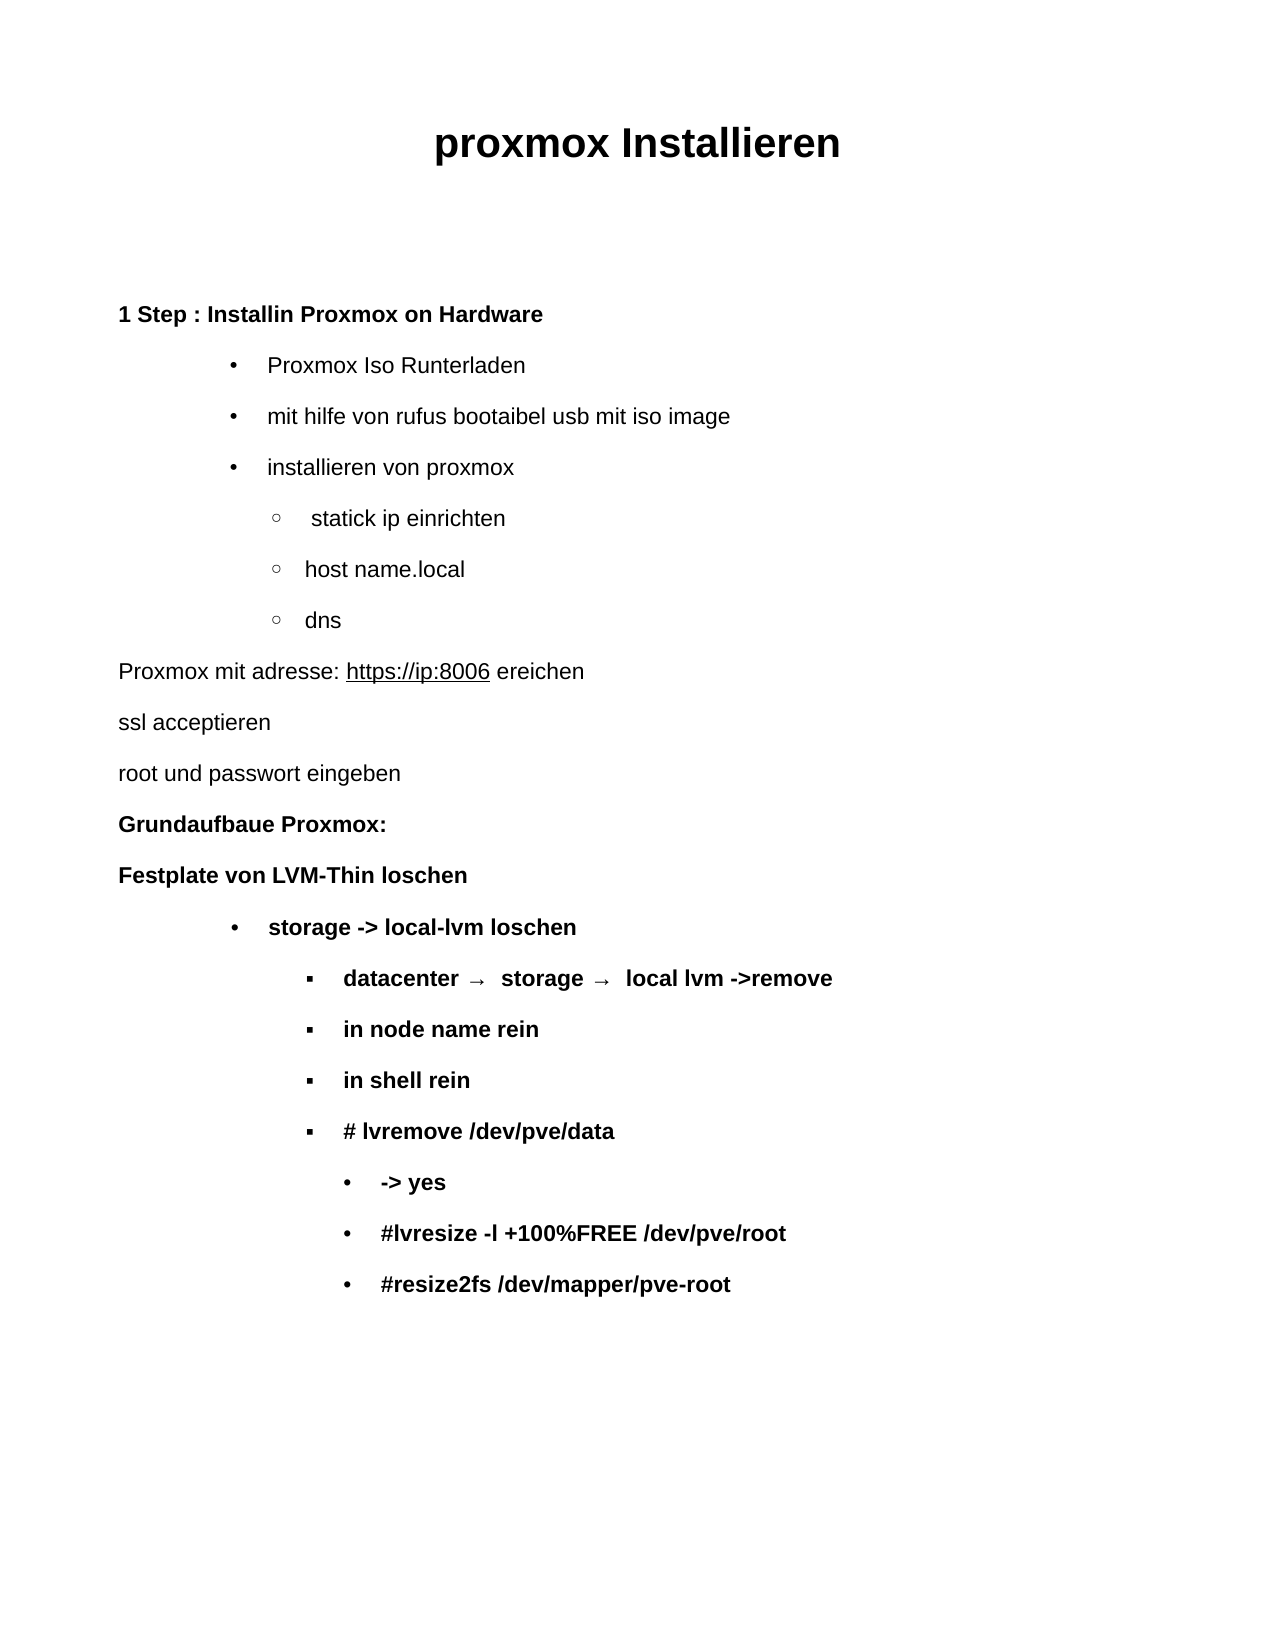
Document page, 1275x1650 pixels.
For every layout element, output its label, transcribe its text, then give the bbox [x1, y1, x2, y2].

text 1 Step : Installin Proxmox on Hardware [118, 301, 1157, 327]
list dns [267, 607, 1157, 633]
text proxmox Installieren [118, 118, 1157, 166]
text Festplate von LVM-Thin loschen [118, 862, 1157, 889]
list in node name rein [306, 1016, 1157, 1042]
list in shell rein [306, 1067, 1157, 1093]
list storage -> local-lvm loschen [231, 913, 1157, 940]
list #resize2fs /dev/mapper/pve-root [343, 1271, 1157, 1297]
text ssl acceptieren [118, 709, 1157, 736]
list -> yes [343, 1169, 1157, 1195]
text Grundaufbaue Proxmox: [118, 811, 1157, 838]
list mit hilfe von rufus bootaibel usb mit iso image [229, 403, 1157, 429]
text root und passwort eingeben [118, 760, 1157, 787]
text Proxmox mit adresse: https://ip:8006 ereichen [118, 658, 1157, 684]
list datacenter → storage → local lvm ->remove [306, 964, 1157, 991]
list statick ip einrichten [267, 505, 1157, 531]
list # lvremove /dev/pve/data [306, 1118, 1157, 1144]
list #lvresize -l +100%FREE /dev/pve/root [343, 1220, 1157, 1246]
list installieren von proxmox [229, 454, 1157, 480]
list host name.local [267, 556, 1157, 582]
list Proxmox Iso Runterladen [229, 352, 1157, 378]
